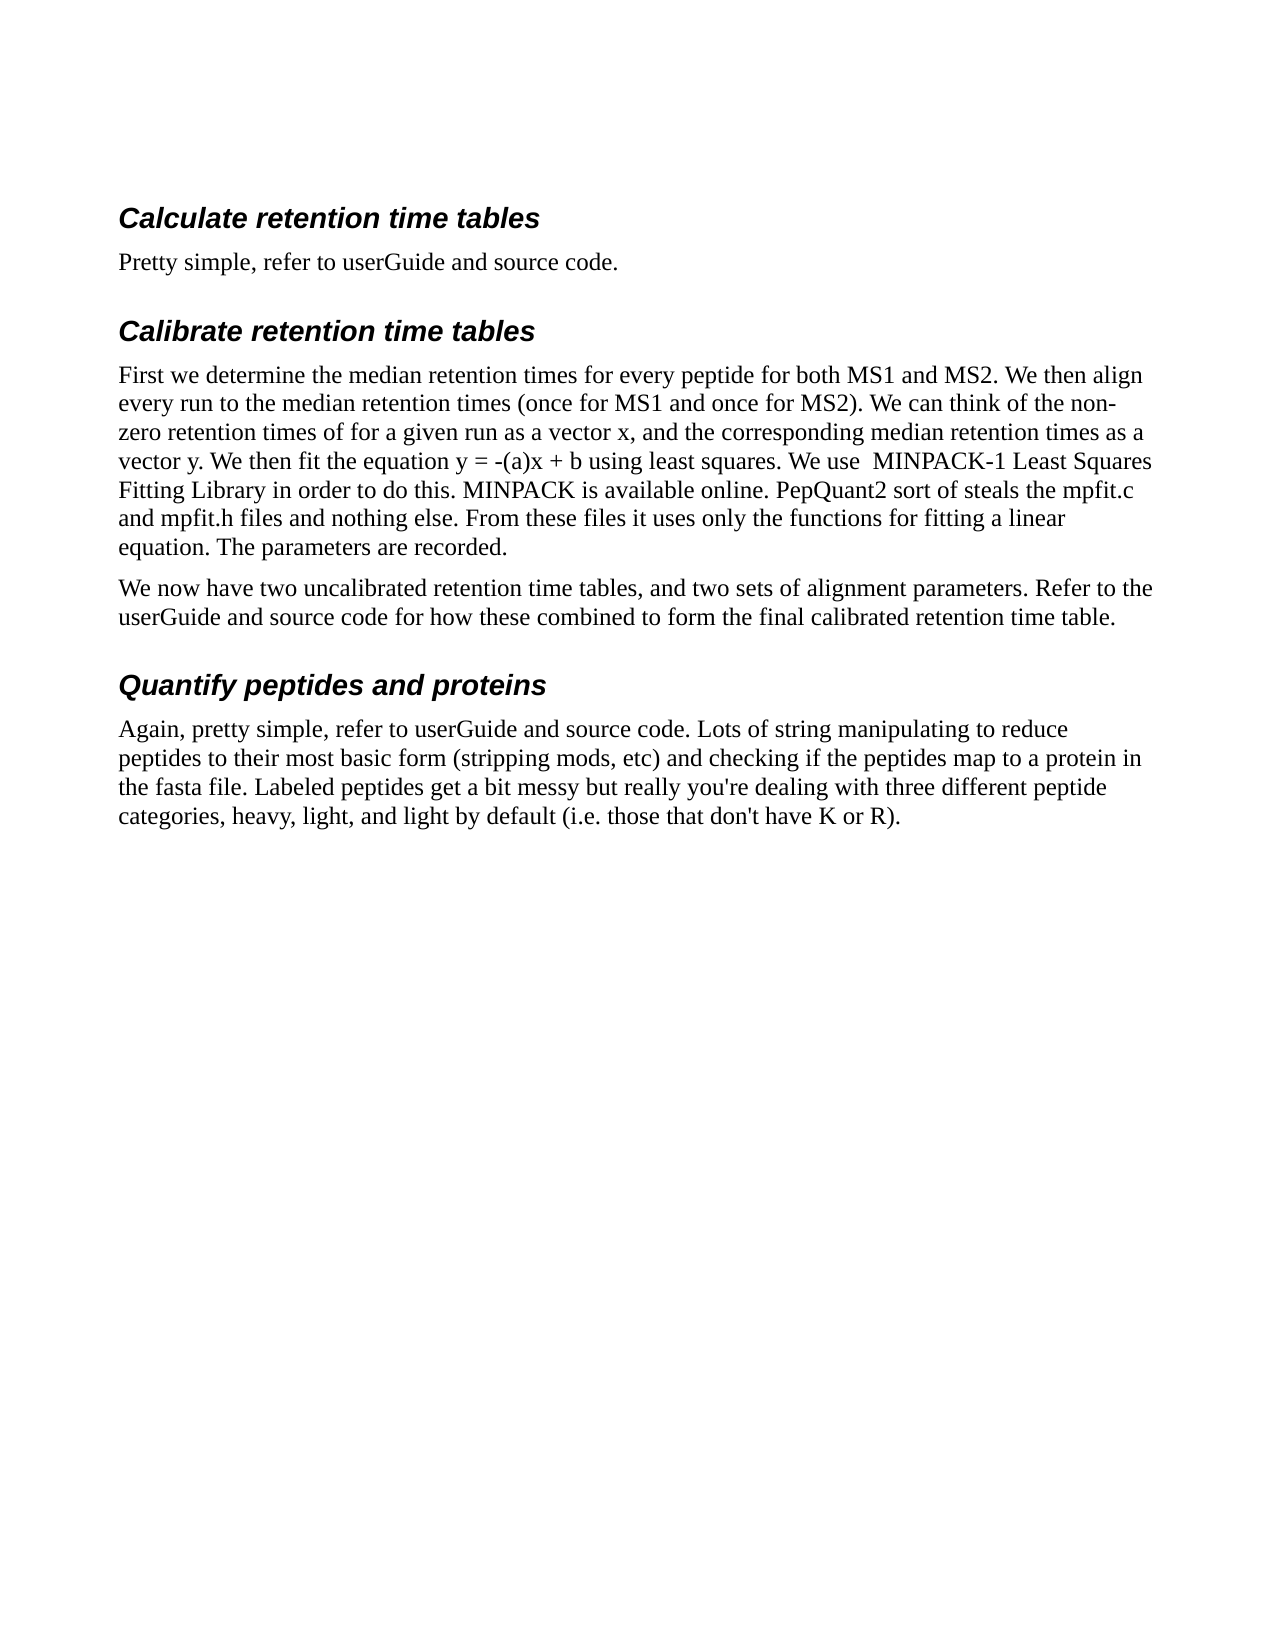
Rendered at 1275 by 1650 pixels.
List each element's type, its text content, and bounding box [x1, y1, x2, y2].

text First we determine the median retention times for every peptide for both MS1 and MS2. We then align every run to the median retention times (once for MS1 and once for MS2). We can think of the non-zero retention times of for a given run as a vector x, and the corresponding median retention times as a vector y. We then fit the equation y = -(a)x + b using least squares. We use MINPACK-1 Least Squares Fitting Library in order to do this. MINPACK is available online. PepQuant2 sort of steals the mpfit.c and mpfit.h files and nothing else. From these files it uses only the functions for fitting a linear equation. The parameters are recorded. [118, 360, 1157, 561]
subtitle Calculate retention time tables [118, 201, 1157, 235]
subtitle Quantify peptides and proteins [118, 668, 1157, 702]
text We now have two uncalibrated retention time tables, and two sets of alignment parameters. Refer to the userGuide and source code for how these combined to form the final calibrated retention time table. [118, 573, 1157, 631]
text Pretty simple, refer to userGuide and source code. [118, 247, 1157, 276]
subtitle Calibrate retention time tables [118, 314, 1157, 347]
text Again, pretty simple, refer to userGuide and source code. Lots of string manipulating to reduce peptides to their most basic form (stripping mods, etc) and checking if the peptides map to a protein in the fasta file. Labeled peptides get a bit messy but really you're dealing with three different peptide categories, heavy, light, and light by default (i.e. those that don't have K or R). [118, 714, 1157, 829]
